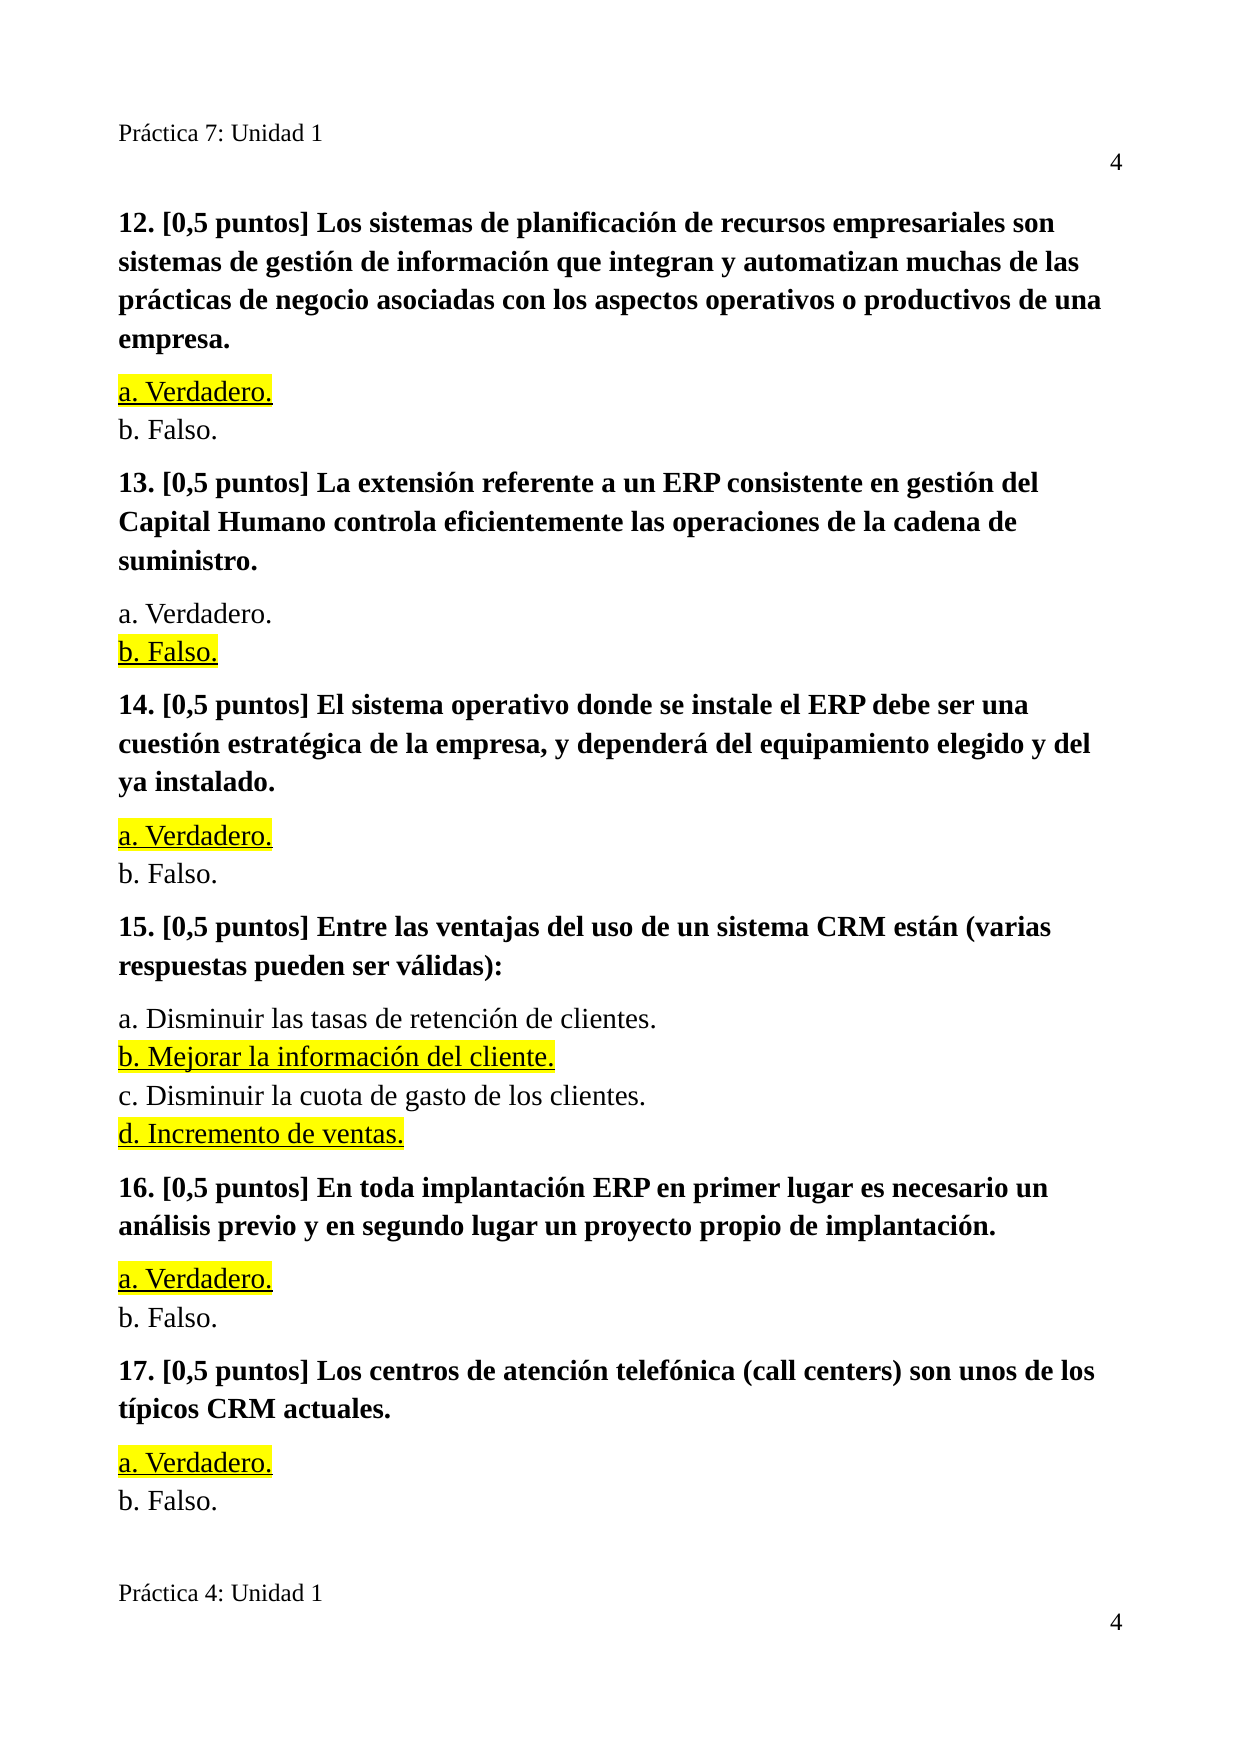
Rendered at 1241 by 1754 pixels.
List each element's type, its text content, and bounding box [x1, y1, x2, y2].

text 17. [0,5 puntos] Los centros de atención telefónica (call centers) son unos de los típicos CRM actuales. [118, 1353, 1122, 1425]
text 14. [0,5 puntos] El sistema operativo donde se instale el ERP debe ser una cuestión estratégica de la empresa, y dependerá del equipamiento elegido y del ya instalado. [118, 687, 1122, 798]
text a. Verdadero. b. Falso. [118, 1445, 1122, 1517]
text 15. [0,5 puntos] Entre las ventajas del uso de un sistema CRM están (varias respuestas pueden ser válidas): [118, 909, 1122, 981]
text a. Verdadero. b. Falso. [118, 596, 1122, 668]
text 12. [0,5 puntos] Los sistemas de planificación de recursos empresariales son sistemas de gestión de información que integran y automatizan muchas de las prácticas de negocio asociadas con los aspectos operativos o productivos de una empresa. [118, 205, 1122, 354]
text a. Disminuir las tasas de retención de clientes. b. Mejorar la información del cliente. c. Disminuir la cuota de gasto de los clientes. d. Incremento de ventas. [118, 1001, 1122, 1150]
text 16. [0,5 puntos] En toda implantación ERP en primer lugar es necesario un análisis previo y en segundo lugar un proyecto propio de implantación. [118, 1170, 1122, 1242]
text a. Verdadero. b. Falso. [118, 374, 1122, 446]
text a. Verdadero. b. Falso. [118, 818, 1122, 890]
text a. Verdadero. b. Falso. [118, 1261, 1122, 1333]
text 13. [0,5 puntos] La extensión referente a un ERP consistente en gestión del Capital Humano controla eficientemente las operaciones de la cadena de suministro. [118, 466, 1122, 576]
